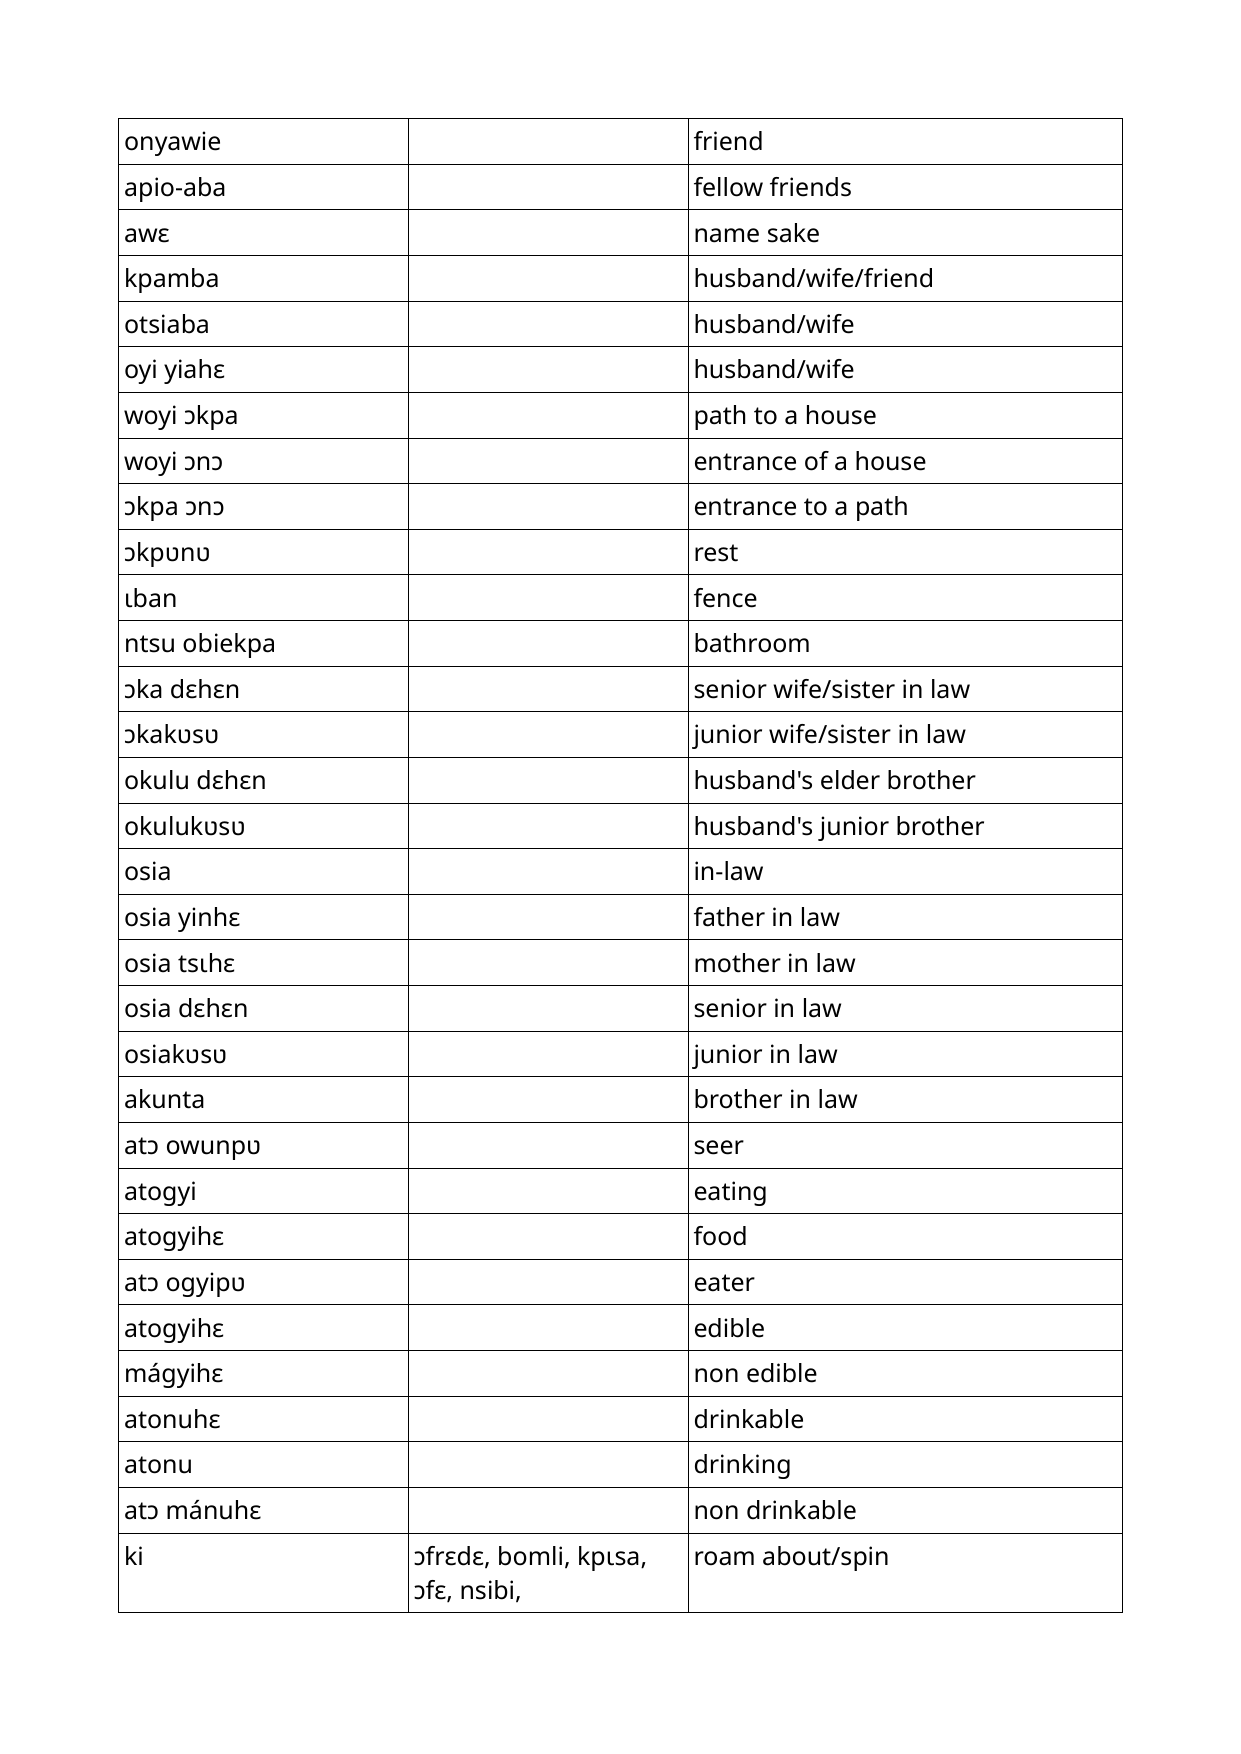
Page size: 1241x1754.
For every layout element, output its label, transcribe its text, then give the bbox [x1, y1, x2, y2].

table_cell seer [689, 1123, 1122, 1167]
table_cell atogyihɛ [119, 1305, 408, 1350]
table_cell osia yinhɛ [119, 895, 408, 939]
table_cell [409, 1032, 688, 1076]
table_cell atɔ mánuhɛ [119, 1488, 408, 1532]
table_cell ɔkpʋnʋ [119, 530, 408, 574]
table_cell apio-aba [119, 165, 408, 209]
table_cell [409, 621, 688, 666]
table_cell atonu [119, 1442, 408, 1487]
table_cell atɔ ogyipʋ [119, 1260, 408, 1304]
table_cell [409, 393, 688, 437]
table_cell rest [689, 530, 1122, 574]
table_cell ɩban [119, 575, 408, 620]
table_cell [409, 1305, 688, 1350]
table_cell [409, 1169, 688, 1213]
table_cell drinking [689, 1442, 1122, 1487]
table_cell [409, 347, 688, 392]
table_cell [409, 1214, 688, 1259]
table_cell osia [119, 849, 408, 894]
table_cell husband's junior brother [689, 804, 1122, 848]
table_cell roam about/spin [689, 1534, 1122, 1612]
table_cell food [689, 1214, 1122, 1259]
table_cell ɔkpa ɔnɔ [119, 484, 408, 529]
table_cell ɔfrɛdɛ, bomli, kpɩsa, ɔfɛ, nsibi, [409, 1534, 688, 1612]
table_cell mágyihɛ [119, 1351, 408, 1396]
table_cell atɔ owunpʋ [119, 1123, 408, 1167]
table_cell fellow friends [689, 165, 1122, 209]
table_cell mother in law [689, 940, 1122, 985]
table_cell [409, 849, 688, 894]
table_cell senior in law [689, 986, 1122, 1031]
table_cell non edible [689, 1351, 1122, 1396]
table_cell senior wife/sister in law [689, 667, 1122, 711]
table_cell [409, 1351, 688, 1396]
table_cell [409, 986, 688, 1031]
table_cell [409, 165, 688, 209]
table_cell name sake [689, 210, 1122, 255]
table_cell ki [119, 1534, 408, 1612]
table_cell father in law [689, 895, 1122, 939]
table_cell [409, 302, 688, 346]
table_cell [409, 712, 688, 757]
table_cell [409, 575, 688, 620]
table_cell osia tsɩhɛ [119, 940, 408, 985]
table_cell non drinkable [689, 1488, 1122, 1532]
table_cell junior in law [689, 1032, 1122, 1076]
table_cell [409, 1488, 688, 1532]
table_cell awɛ [119, 210, 408, 255]
table_cell oyi yiahɛ [119, 347, 408, 392]
table_cell [409, 667, 688, 711]
table_cell osia dɛhɛn [119, 986, 408, 1031]
table_cell ɔka dɛhɛn [119, 667, 408, 711]
table_cell okulu dɛhɛn [119, 758, 408, 802]
table_cell husband/wife [689, 347, 1122, 392]
table_cell [409, 1260, 688, 1304]
table_cell [409, 530, 688, 574]
table_cell path to a house [689, 393, 1122, 437]
table_cell [409, 439, 688, 483]
table_cell atonuhɛ [119, 1397, 408, 1441]
table_cell [409, 256, 688, 301]
table_cell [409, 484, 688, 529]
table_cell ɔkakʋsʋ [119, 712, 408, 757]
table_cell [409, 1442, 688, 1487]
table_cell eating [689, 1169, 1122, 1213]
table_cell [409, 940, 688, 985]
table_cell entrance of a house [689, 439, 1122, 483]
table_cell edible [689, 1305, 1122, 1350]
table_cell woyi ɔnɔ [119, 439, 408, 483]
table_cell [409, 119, 688, 164]
table_cell bathroom [689, 621, 1122, 666]
table_cell kpamba [119, 256, 408, 301]
table_cell husband's elder brother [689, 758, 1122, 802]
table_cell [409, 210, 688, 255]
table_cell junior wife/sister in law [689, 712, 1122, 757]
table_cell brother in law [689, 1077, 1122, 1122]
table_cell akunta [119, 1077, 408, 1122]
table_cell osiakʋsʋ [119, 1032, 408, 1076]
table_cell woyi ɔkpa [119, 393, 408, 437]
table_cell [409, 895, 688, 939]
table_cell fence [689, 575, 1122, 620]
table_cell friend [689, 119, 1122, 164]
table_cell [409, 1397, 688, 1441]
table_cell atogyi [119, 1169, 408, 1213]
table_cell husband/wife [689, 302, 1122, 346]
table_cell in-law [689, 849, 1122, 894]
table_cell ntsu obiekpa [119, 621, 408, 666]
table_cell atogyihɛ [119, 1214, 408, 1259]
table_cell drinkable [689, 1397, 1122, 1441]
table_cell [409, 758, 688, 802]
table_cell [409, 804, 688, 848]
table_cell [409, 1077, 688, 1122]
table_cell entrance to a path [689, 484, 1122, 529]
table_cell otsiaba [119, 302, 408, 346]
table_cell [409, 1123, 688, 1167]
table_cell onyawie [119, 119, 408, 164]
table_cell okulukʋsʋ [119, 804, 408, 848]
table_cell eater [689, 1260, 1122, 1304]
table_cell husband/wife/friend [689, 256, 1122, 301]
